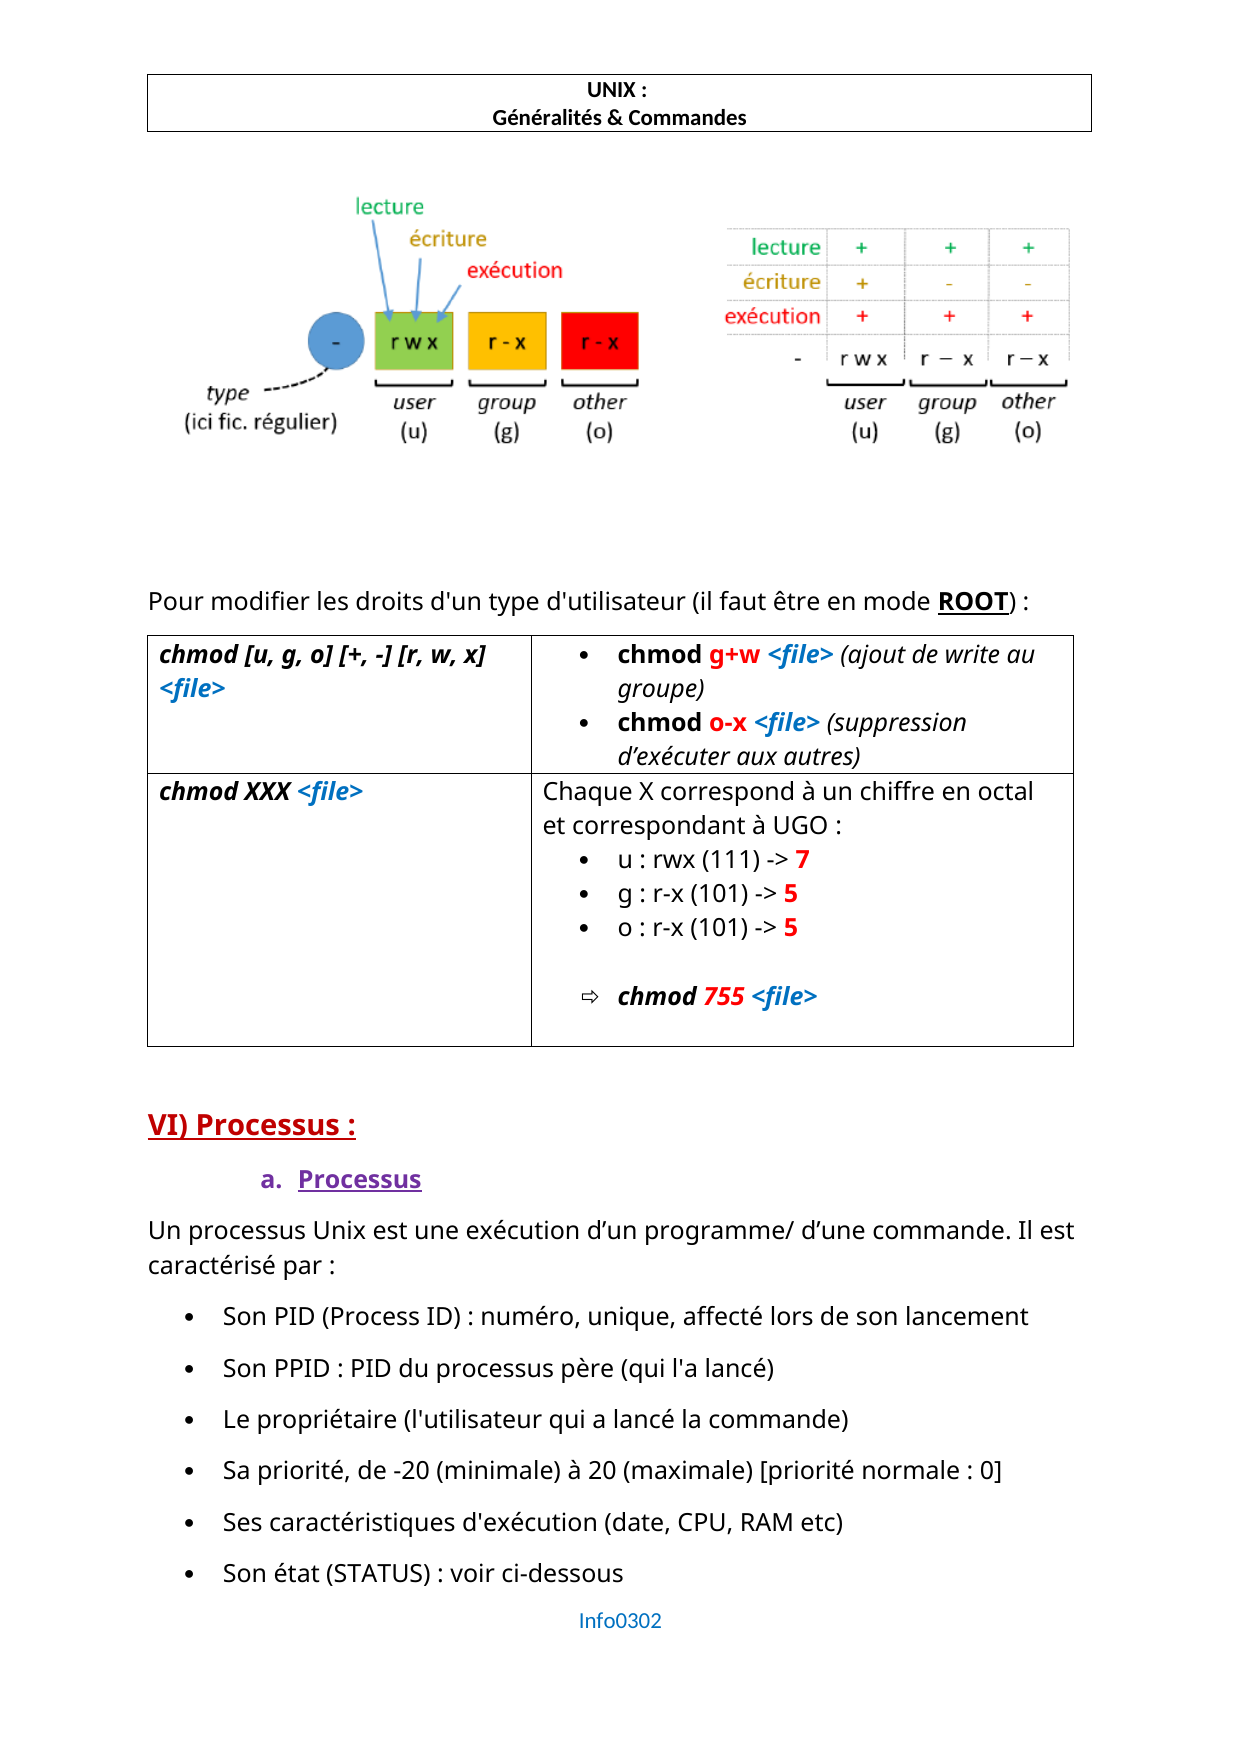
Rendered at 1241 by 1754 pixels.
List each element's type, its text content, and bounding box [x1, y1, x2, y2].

table_cell Chaque X correspond à un chiffre en octal et correspondant à UGO : u : rwx (111) -> 7 g : r-x (101) -> 5 o : r-x (101) -> 5 chmod 755 <file> [532, 774, 1073, 1046]
table_header chmod g+w <file> (ajout de write au groupe) chmod o-x <file> (suppression d’exécuter aux autres) [532, 636, 1073, 773]
list Son état (STATUS) : voir ci-dessous [185, 1556, 1093, 1590]
list Son PID (Process ID) : numéro, unique, affecté lors de son lancement [185, 1299, 1093, 1333]
list Le propriétaire (l'utilisateur qui a lancé la commande) [185, 1402, 1093, 1436]
text VI) Processus : [148, 1104, 1093, 1144]
table_cell chmod XXX <file> [148, 774, 531, 1046]
list Sa priorité, de -20 (minimale) à 20 (maximale) [priorité normale : 0] [185, 1453, 1093, 1487]
list Ses caractéristiques d'exécution (date, CPU, RAM etc) [185, 1504, 1093, 1538]
list Son PPID : PID du processus père (qui l'a lancé) [185, 1350, 1093, 1384]
text Pour modifier les droits d'un type d'utilisateur (il faut être en mode ROOT) : [148, 584, 1093, 618]
table_header chmod [u, g, o] [+, -] [r, w, x] <file> [148, 636, 531, 773]
text Un processus Unix est une exécution d’un programme/ d’une commande. Il est caractérisé par : [148, 1213, 1093, 1282]
list Processus [260, 1161, 1093, 1196]
